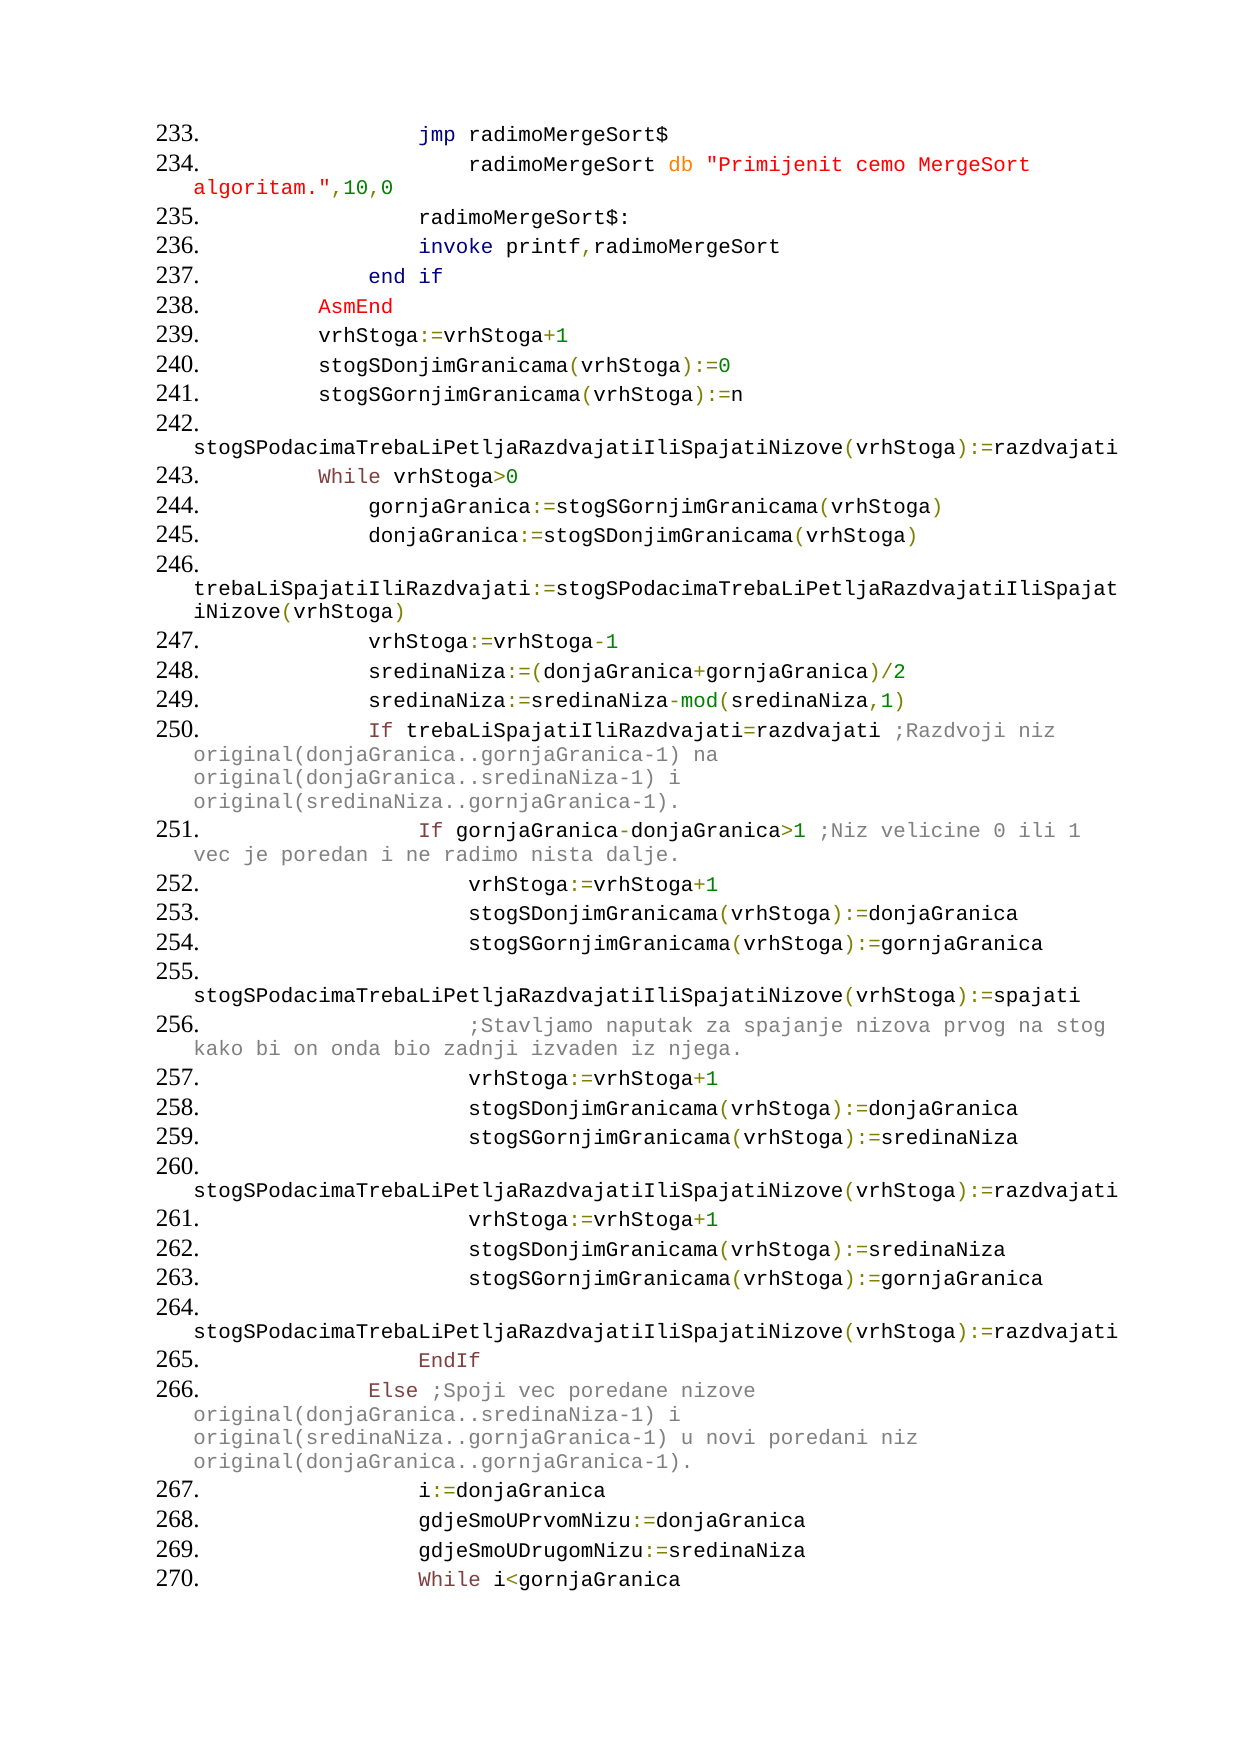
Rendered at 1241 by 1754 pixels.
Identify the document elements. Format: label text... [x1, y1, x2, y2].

list trebaLiSpajatiIliRazdvajati:=stogSPodacimaTrebaLiPetljaRazdvajatiIliSpajatiNizove(vrhStoga) [156, 549, 1122, 625]
list donjaGranica:=stogSDonjimGranicama(vrhStoga) [156, 519, 1122, 549]
list vrhStoga:=vrhStoga+1 [156, 1203, 1122, 1233]
list EndIf [156, 1344, 1122, 1374]
list stogSGornjimGranicama(vrhStoga):=sredinaNiza [156, 1121, 1122, 1151]
list stogSPodacimaTrebaLiPetljaRazdvajatiIliSpajatiNizove(vrhStoga):=razdvajati [156, 1151, 1122, 1203]
list If gornjaGranica-donjaGranica>1 ;Niz velicine 0 ili 1 vec je poredan i ne radimo nista dalje. [156, 814, 1122, 868]
list gornjaGranica:=stogSGornjimGranicama(vrhStoga) [156, 490, 1122, 519]
list jmp radimoMergeSort$ [156, 118, 1122, 148]
list vrhStoga:=vrhStoga+1 [156, 319, 1122, 349]
list gdjeSmoUDrugomNizu:=sredinaNiza [156, 1534, 1122, 1563]
list sredinaNiza:=(donjaGranica+gornjaGranica)/2 [156, 655, 1122, 684]
list stogSDonjimGranicama(vrhStoga):=donjaGranica [156, 1092, 1122, 1121]
list end if [156, 260, 1122, 290]
list radimoMergeSort db "Primijenit cemo MergeSort algoritam.",10,0 [156, 148, 1122, 201]
list Else ;Spoji vec poredane nizove original(donjaGranica..sredinaNiza-1) i original(sredinaNiza..gornjaGranica-1) u novi poredani niz original(donjaGranica..gornjaGranica-1). [156, 1374, 1122, 1474]
list stogSDonjimGranicama(vrhStoga):=sredinaNiza [156, 1233, 1122, 1262]
list stogSGornjimGranicama(vrhStoga):=n [156, 378, 1122, 408]
list vrhStoga:=vrhStoga-1 [156, 625, 1122, 655]
list While i<gornjaGranica [156, 1563, 1122, 1593]
list ;Stavljamo naputak za spajanje nizova prvog na stog kako bi on onda bio zadnji izvaden iz njega. [156, 1009, 1122, 1062]
list i:=donjaGranica [156, 1474, 1122, 1504]
list AsmEnd [156, 290, 1122, 319]
list stogSDonjimGranicama(vrhStoga):=donjaGranica [156, 897, 1122, 927]
list vrhStoga:=vrhStoga+1 [156, 868, 1122, 897]
list stogSGornjimGranicama(vrhStoga):=gornjaGranica [156, 1262, 1122, 1292]
list stogSDonjimGranicama(vrhStoga):=0 [156, 349, 1122, 378]
list stogSPodacimaTrebaLiPetljaRazdvajatiIliSpajatiNizove(vrhStoga):=spajati [156, 956, 1122, 1009]
list radimoMergeSort$: [156, 201, 1122, 231]
list sredinaNiza:=sredinaNiza-mod(sredinaNiza,1) [156, 684, 1122, 714]
list invoke printf,radimoMergeSort [156, 231, 1122, 260]
list gdjeSmoUPrvomNizu:=donjaGranica [156, 1504, 1122, 1534]
list While vrhStoga>0 [156, 460, 1122, 490]
list If trebaLiSpajatiIliRazdvajati=razdvajati ;Razdvoji niz original(donjaGranica..gornjaGranica-1) na original(donjaGranica..sredinaNiza-1) i original(sredinaNiza..gornjaGranica-1). [156, 714, 1122, 814]
list stogSPodacimaTrebaLiPetljaRazdvajatiIliSpajatiNizove(vrhStoga):=razdvajati [156, 408, 1122, 460]
list stogSPodacimaTrebaLiPetljaRazdvajatiIliSpajatiNizove(vrhStoga):=razdvajati [156, 1292, 1122, 1344]
list stogSGornjimGranicama(vrhStoga):=gornjaGranica [156, 927, 1122, 956]
list vrhStoga:=vrhStoga+1 [156, 1062, 1122, 1092]
